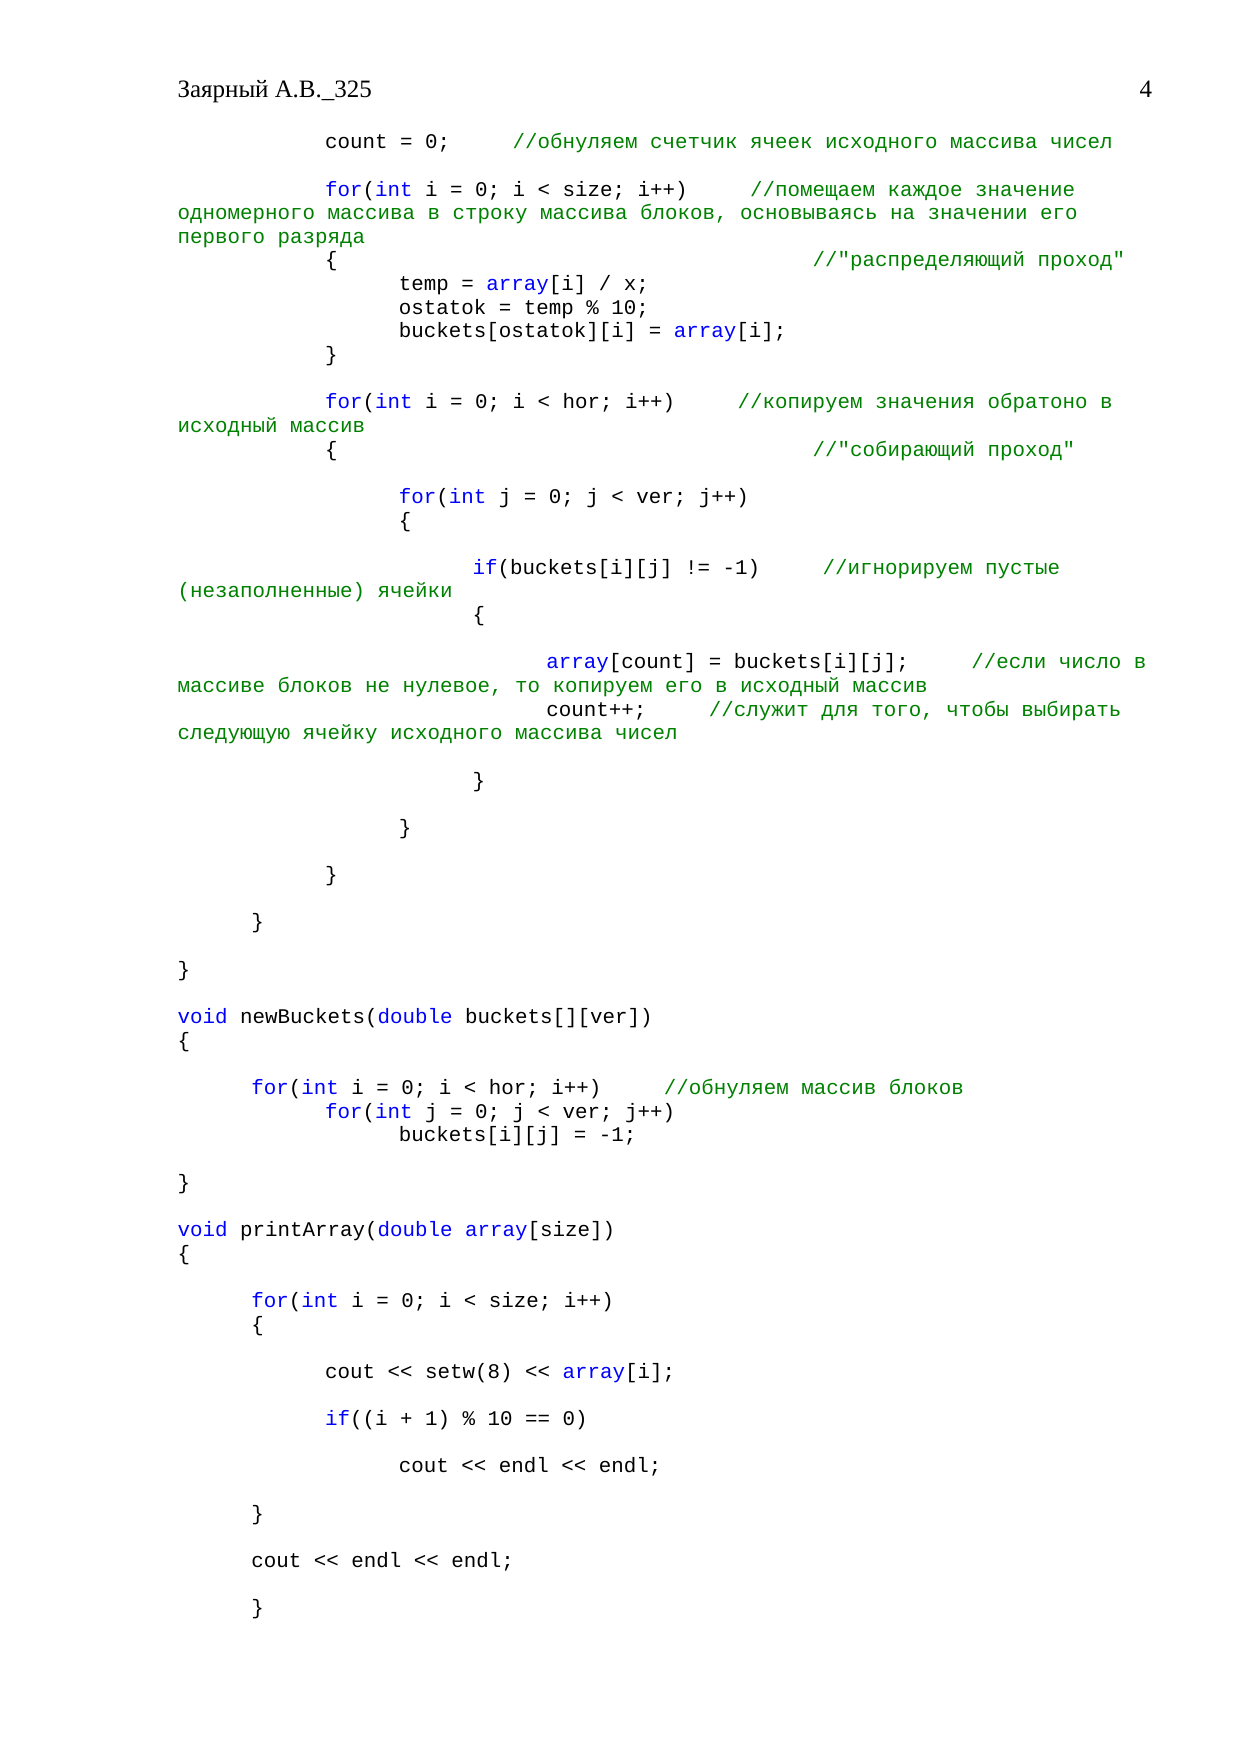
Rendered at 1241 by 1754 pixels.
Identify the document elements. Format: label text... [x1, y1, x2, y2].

text } [177, 817, 1152, 841]
text if((i + 1) % 10 == 0) [177, 1408, 1152, 1432]
text } [177, 1503, 1152, 1526]
text { [177, 1030, 1152, 1053]
text } [177, 959, 1152, 982]
text count = 0; //обнуляем счетчик ячеек исходного массива чисел [177, 131, 1152, 155]
text void newBuckets(double buckets[][ver]) [177, 1006, 1152, 1030]
text } [177, 770, 1152, 793]
text count++; //служит для того, чтобы выбирать следующую ячейку исходного массива чисел [177, 699, 1152, 746]
text if(buckets[i][j] != -1) //игнорируем пустые (незаполненные) ячейки [177, 557, 1152, 604]
text } [177, 1172, 1152, 1195]
text temp = array[i] / x; [177, 273, 1152, 297]
text for(int i = 0; i < hor; i++) //копируем значения обратоно в исходный массив [177, 391, 1152, 439]
text { //"распределяющий проход" [177, 249, 1152, 273]
text } [177, 344, 1152, 368]
text for(int j = 0; j < ver; j++) [177, 1101, 1152, 1124]
text } [177, 1597, 1152, 1621]
text for(int i = 0; i < size; i++) [177, 1290, 1152, 1313]
text buckets[ostatok][i] = array[i]; [177, 320, 1152, 344]
text { [177, 1313, 1152, 1337]
text cout << endl << endl; [177, 1455, 1152, 1479]
text for(int j = 0; j < ver; j++) [177, 486, 1152, 509]
text cout << endl << endl; [177, 1550, 1152, 1574]
text } [177, 864, 1152, 888]
text cout << setw(8) << array[i]; [177, 1361, 1152, 1384]
text for(int i = 0; i < size; i++) //помещаем каждое значение одномерного массива в строку массива блоков, основываясь на значении его первого разряда [177, 178, 1152, 249]
text void printArray(double array[size]) [177, 1219, 1152, 1243]
text buckets[i][j] = -1; [177, 1124, 1152, 1148]
text ostatok = temp % 10; [177, 297, 1152, 320]
text { [177, 604, 1152, 628]
text for(int i = 0; i < hor; i++) //обнуляем массив блоков [177, 1077, 1152, 1101]
text { [177, 509, 1152, 533]
text } [177, 912, 1152, 935]
text array[count] = buckets[i][j]; //если число в массиве блоков не нулевое, то копируем его в исходный массив [177, 651, 1152, 699]
text { [177, 1243, 1152, 1266]
text { //"собирающий проход" [177, 439, 1152, 462]
